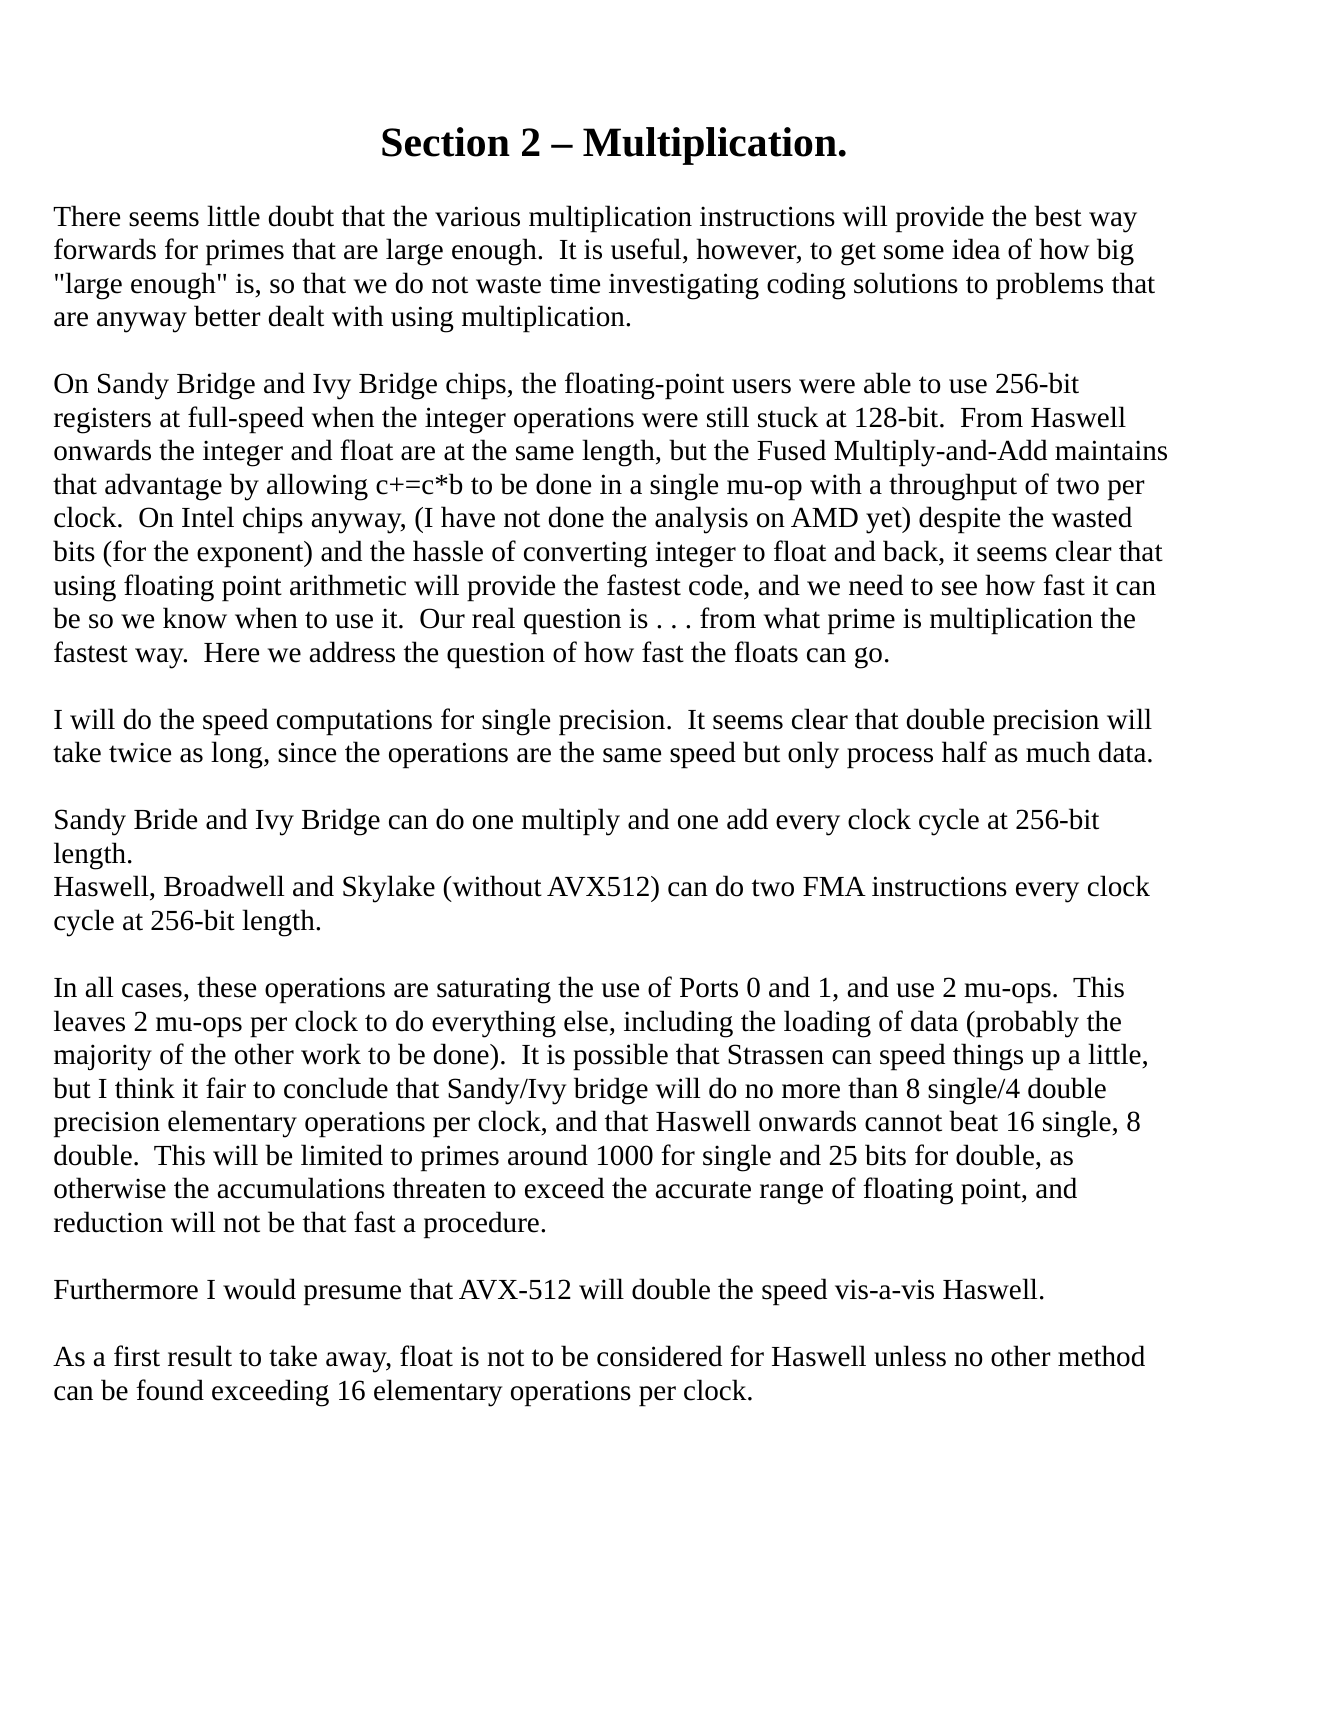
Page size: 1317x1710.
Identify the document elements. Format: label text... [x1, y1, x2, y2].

text Haswell, Broadwell and Skylake (without AVX512) can do two FMA instructions every clock cycle at 256-bit length. [53, 869, 1174, 937]
text Section 2 – Multiplication. [53, 117, 1174, 165]
text On Sandy Bridge and Ivy Bridge chips, the floating-point users were able to use 256-bit registers at full-speed when the integer operations were still stuck at 128-bit. From Haswell onwards the integer and float are at the same length, but the Fused Multiply-and-Add maintains that advantage by allowing c+=c*b to be done in a single mu-op with a throughput of two per clock. On Intel chips anyway, (I have not done the analysis on AMD yet) despite the wasted bits (for the exponent) and the hassle of converting integer to float and back, it seems clear that using floating point arithmetic will provide the fastest code, and we need to see how fast it can be so we know when to use it. Our real question is . . . from what prime is multiplication the fastest way. Here we address the question of how fast the floats can go. [53, 366, 1174, 668]
text There seems little doubt that the various multiplication instructions will provide the best way forwards for primes that are large enough. It is useful, however, to get some idea of how big "large enough" is, so that we do not waste time investigating coding solutions to problems that are anyway better dealt with using multiplication. [53, 199, 1174, 333]
text I will do the speed computations for single precision. It seems clear that double precision will take twice as long, since the operations are the same speed but only process half as much data. [53, 702, 1174, 769]
text In all cases, these operations are saturating the use of Ports 0 and 1, and use 2 mu-ops. This leaves 2 mu-ops per clock to do everything else, including the loading of data (probably the majority of the other work to be done). It is possible that Strassen can speed things up a little, but I think it fair to conclude that Sandy/Ivy bridge will do no more than 8 single/4 double precision elementary operations per clock, and that Haswell onwards cannot beat 16 single, 8 double. This will be limited to primes around 1000 for single and 25 bits for double, as otherwise the accumulations threaten to exceed the accurate range of floating point, and reduction will not be that fast a procedure. [53, 970, 1174, 1238]
text Sandy Bride and Ivy Bridge can do one multiply and one add every clock cycle at 256-bit length. [53, 802, 1174, 869]
text As a first result to take away, float is not to be considered for Haswell unless no other method can be found exceeding 16 elementary operations per clock. [53, 1339, 1174, 1406]
text Furthermore I would presume that AVX-512 will double the speed vis-a-vis Haswell. [53, 1272, 1174, 1306]
